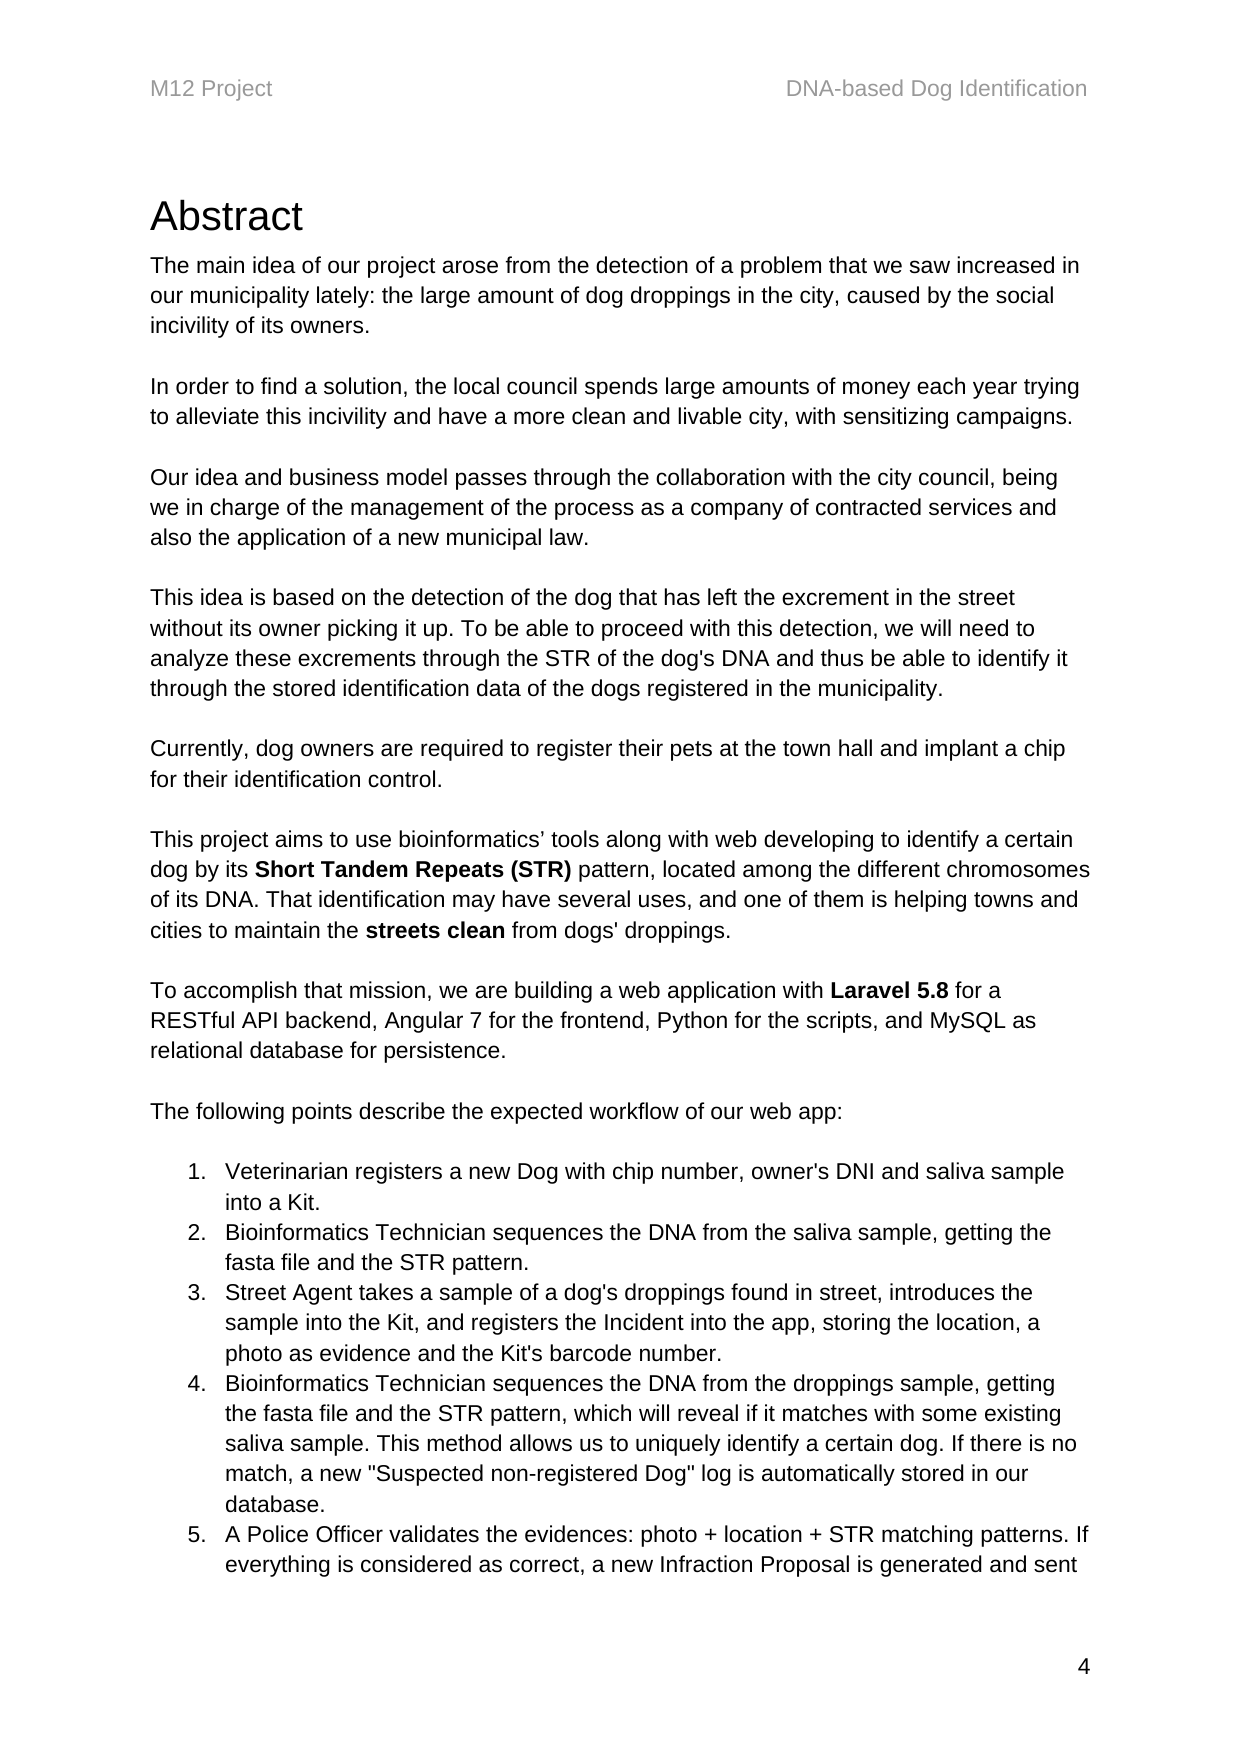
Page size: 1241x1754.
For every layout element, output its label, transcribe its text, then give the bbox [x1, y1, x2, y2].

text Currently, dog owners are required to register their pets at the town hall and implant a chip for their identification control. [150, 735, 1090, 792]
text Our idea and business model passes through the collaboration with the city council, being we in charge of the management of the process as a company of contracted services and also the application of a new municipal law. [150, 463, 1090, 550]
list Veterinarian registers a new Dog with chip number, owner's DNI and saliva sample into a Kit. [187, 1158, 1090, 1215]
text To accomplish that mission, we are building a web application with Laravel 5.8 for a RESTful API backend, Angular 7 for the frontend, Python for the scripts, and MySQL as relational database for persistence. [150, 977, 1090, 1064]
text This project aims to use bioinformatics’ tools along with web developing to identify a certain dog by its Short Tandem Repeats (STR) pattern, located among the different chromosomes of its DNA. That identification may have several uses, and one of them is helping towns and cities to maintain the streets clean from dogs' droppings. [150, 826, 1090, 943]
list Street Agent takes a sample of a dog's droppings found in street, introduces the sample into the Kit, and registers the Incident into the app, storing the location, a photo as evidence and the Kit's barcode number. [187, 1279, 1090, 1366]
text This idea is based on the detection of the dog that has left the excrement in the street without its owner picking it up. To be able to proceed with this detection, we will need to analyze these excrements through the STR of the dog's DNA and thus be able to identify it through the stored identification data of the dogs registered in the municipality. [150, 584, 1090, 701]
list A Police Officer validates the evidences: photo + location + STR matching patterns. If everything is considered as correct, a new Infraction Proposal is generated and sent [187, 1521, 1090, 1577]
text The main idea of ​​our project arose from the detection of a problem that we saw increased in our municipality lately: the large amount of dog droppings in the city, caused by the social incivility of its owners. [150, 252, 1090, 339]
list Bioinformatics Technician sequences the DNA from the droppings sample, getting the fasta file and the STR pattern, which will reveal if it matches with some existing saliva sample. This method allows us to uniquely identify a certain dog. If there is no match, a new "Suspected non-registered Dog" log is automatically stored in our database. [187, 1370, 1090, 1517]
list Bioinformatics Technician sequences the DNA from the saliva sample, getting the fasta file and the STR pattern. [187, 1219, 1090, 1275]
subtitle Abstract [150, 192, 1090, 239]
text In order to find a solution, the local council spends large amounts of money each year trying to alleviate this incivility and have a more clean and livable city, with sensitizing campaigns. [150, 373, 1090, 429]
text The following points describe the expected workflow of our web app: [150, 1098, 1090, 1124]
